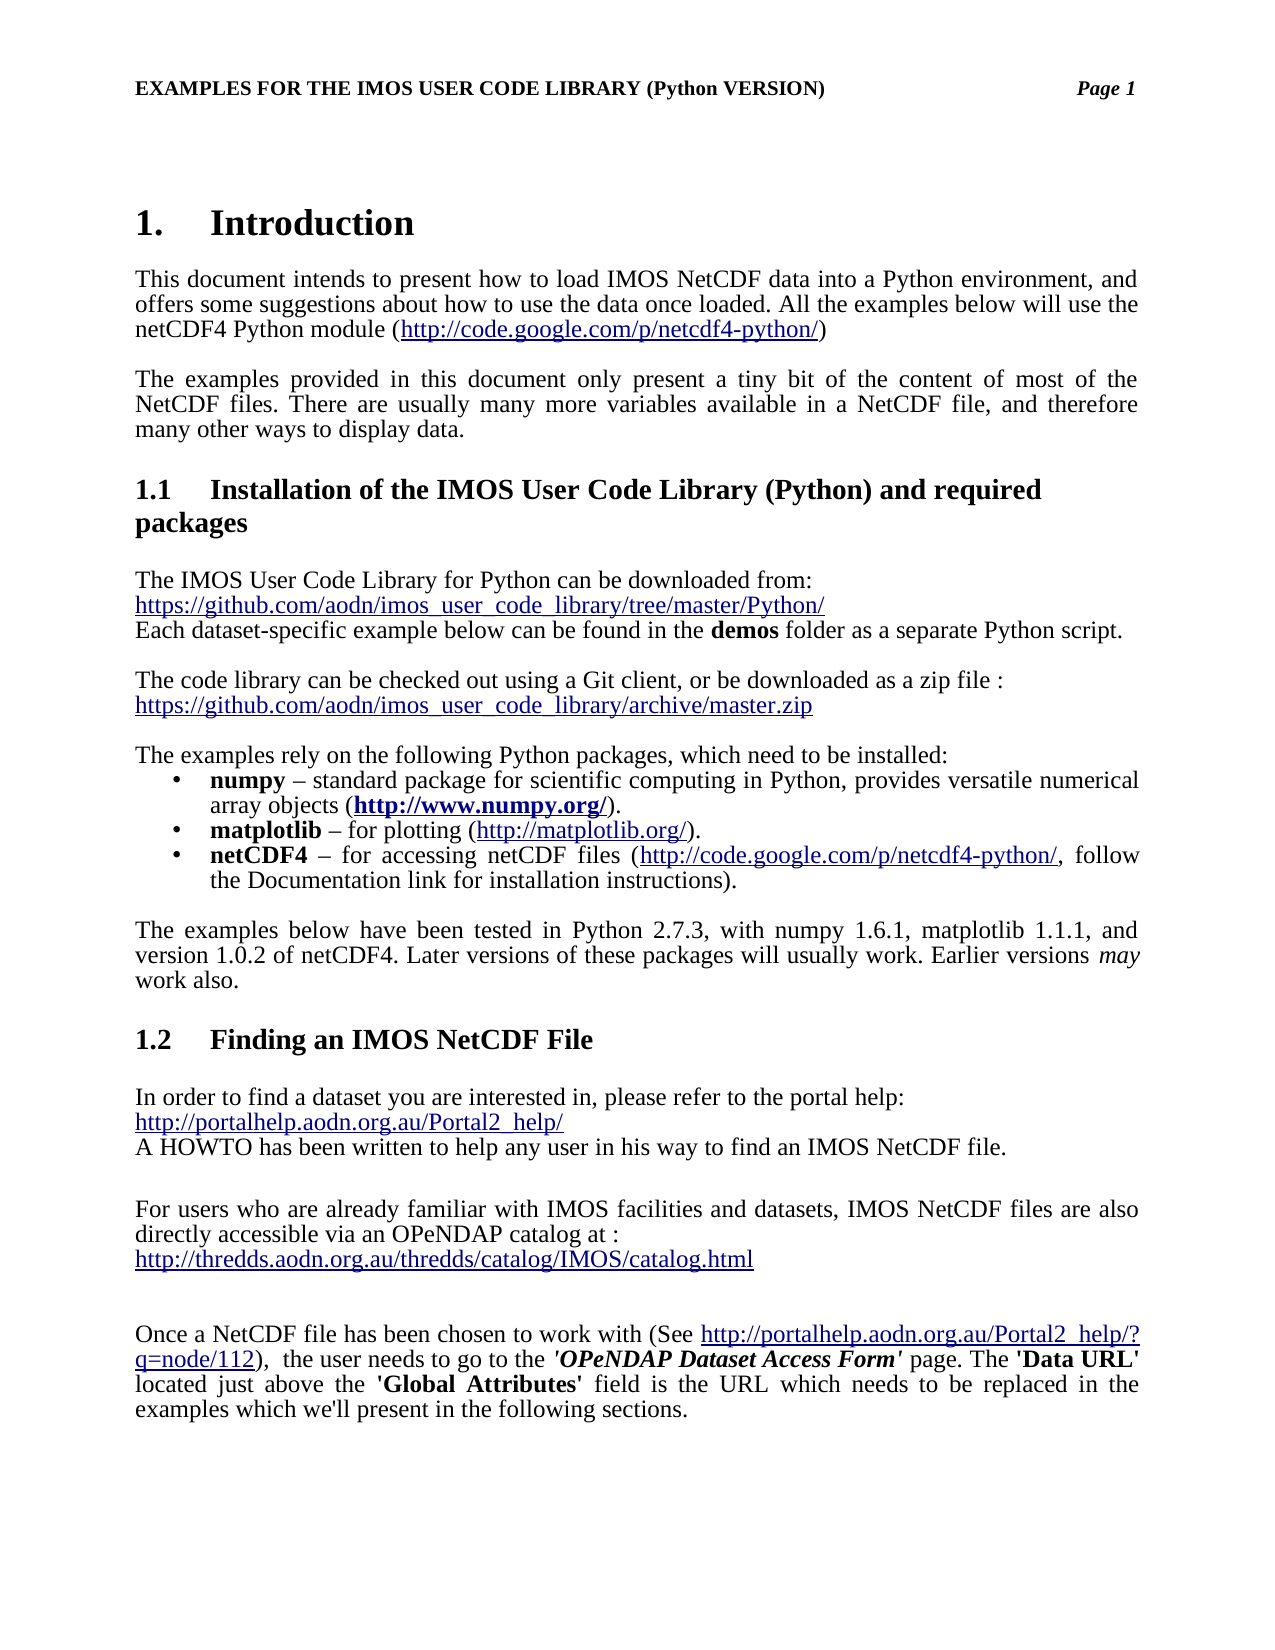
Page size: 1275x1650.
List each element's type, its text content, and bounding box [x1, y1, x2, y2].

text https://github.com/aodn/imos_user_code_library/archive/master.zip [135, 693, 1140, 718]
subtitle Introduction [135, 200, 1140, 243]
text For users who are already familiar with IMOS facilities and datasets, IMOS NetCDF files are also directly accessible via an OPeNDAP catalog at : [135, 1198, 1140, 1248]
list numpy – standard package for scientific computing in Python, provides versatile numerical array objects (http://www.numpy.org/). [172, 768, 1140, 818]
subtitle Finding an IMOS NetCDF File [135, 1022, 1140, 1056]
text This document intends to present how to load IMOS NetCDF data into a Python environment, and offers some suggestions about how to use the data once loaded. All the examples below will use the netCDF4 Python module (http://code.google.com/p/netcdf4-python/) [135, 268, 1140, 343]
text Once a NetCDF file has been chosen to work with (See http://portalhelp.aodn.org.au/Portal2_help/?q=node/112), the user needs to go to the 'OPeNDAP Dataset Access Form' page. The 'Data URL' located just above the 'Global Attributes' field is the URL which needs to be replaced in the examples which we'll present in the following sections. [135, 1323, 1140, 1423]
text The code library can be checked out using a Git client, or be downloaded as a zip file : [135, 668, 1140, 693]
text Each dataset-specific example below can be found in the demos folder as a separate Python script. [135, 618, 1140, 643]
text https://github.com/aodn/imos_user_code_library/tree/master/Python/ [135, 593, 1140, 618]
text The examples below have been tested in Python 2.7.3, with numpy 1.6.1, matplotlib 1.1.1, and version 1.0.2 of netCDF4. Later versions of these packages will usually work. Earlier versions may work also. [135, 918, 1140, 993]
text The examples rely on the following Python packages, which need to be installed: [135, 743, 1140, 768]
list netCDF4 – for accessing netCDF files (http://code.google.com/p/netcdf4-python/, follow the Documentation link for installation instructions). [172, 843, 1140, 893]
text A HOWTO has been written to help any user in his way to find an IMOS NetCDF file. [135, 1135, 1140, 1160]
text http://thredds.aodn.org.au/thredds/catalog/IMOS/catalog.html [135, 1248, 1140, 1273]
text The IMOS User Code Library for Python can be downloaded from: [135, 568, 1140, 593]
text In order to find a dataset you are interested in, please refer to the portal help: [135, 1085, 1140, 1110]
subtitle Installation of the IMOS User Code Library (Python) and required packages [135, 472, 1140, 539]
text The examples provided in this document only present a tiny bit of the content of most of the NetCDF files. There are usually many more variables available in a NetCDF file, and therefore many other ways to display data. [135, 368, 1140, 443]
text http://portalhelp.aodn.org.au/Portal2_help/ [135, 1110, 1140, 1135]
list matplotlib – for plotting (http://matplotlib.org/). [172, 818, 1140, 843]
